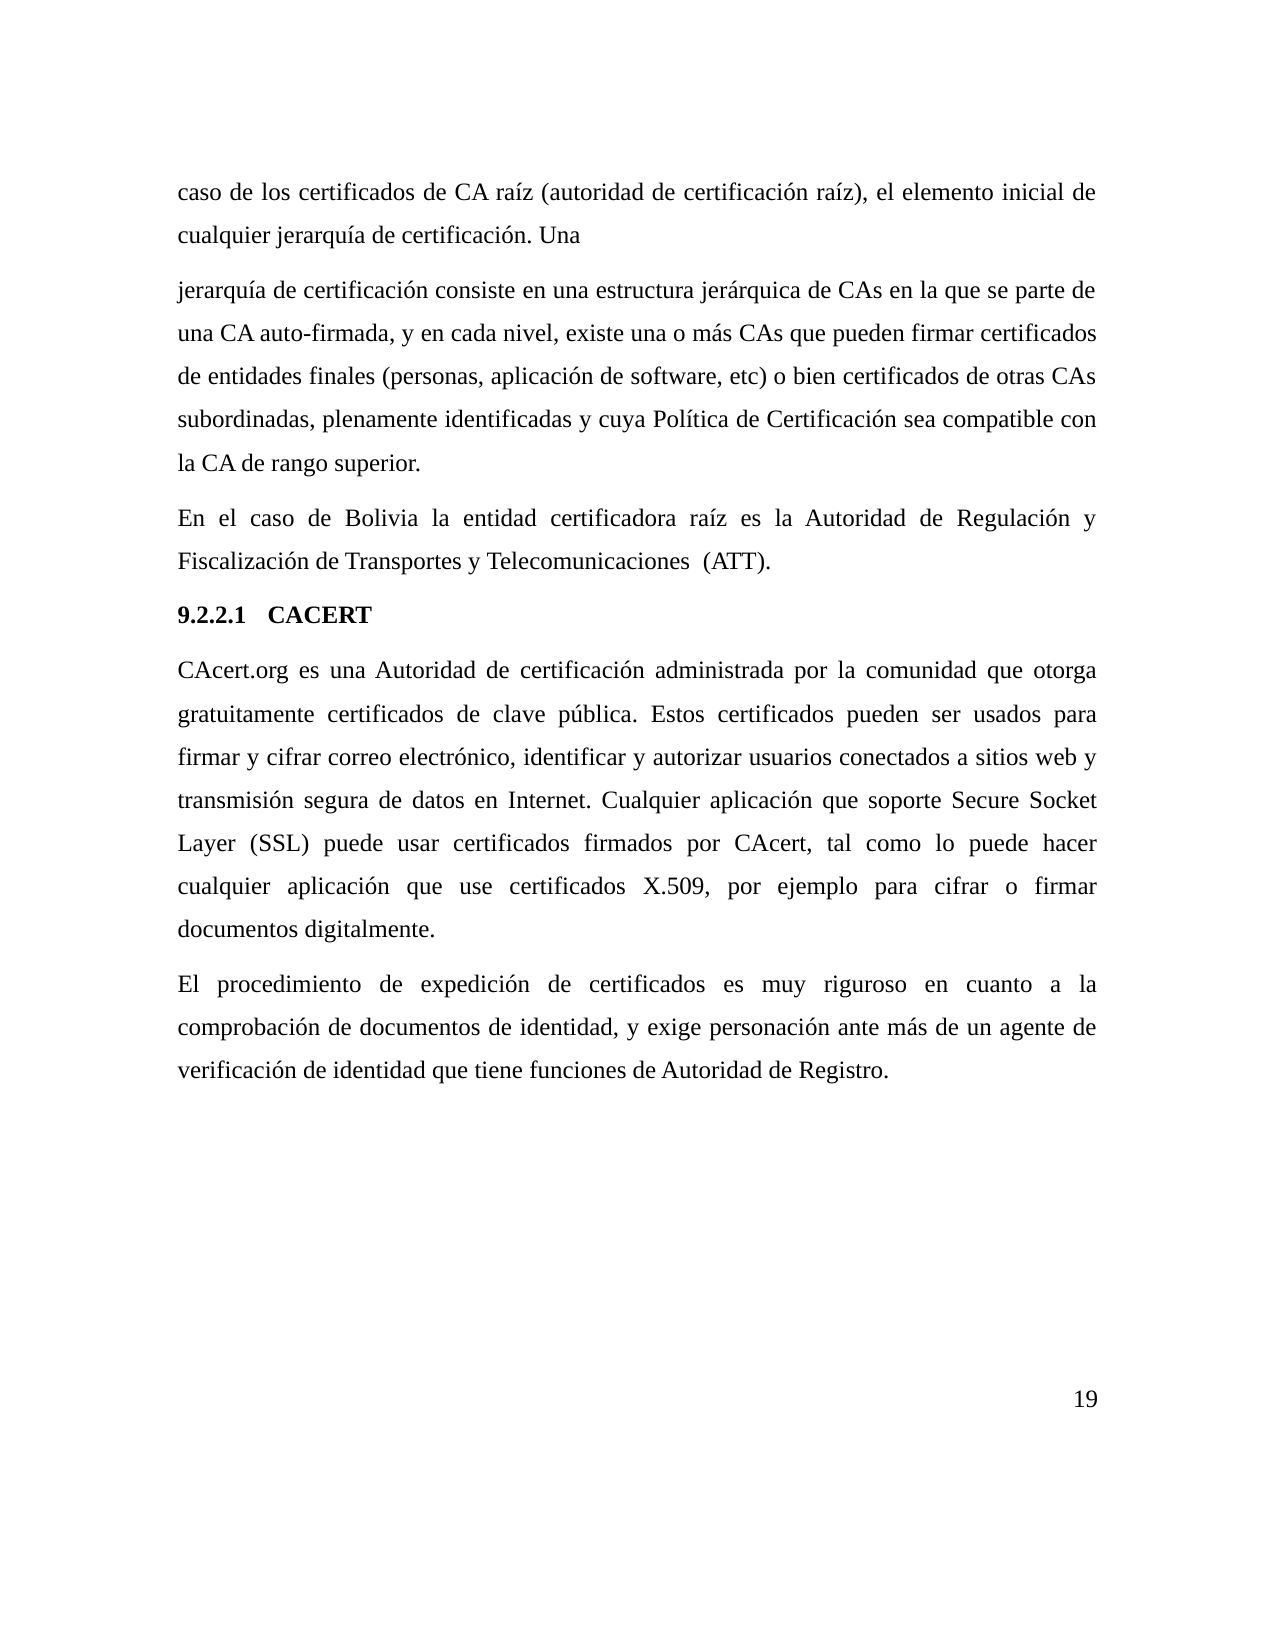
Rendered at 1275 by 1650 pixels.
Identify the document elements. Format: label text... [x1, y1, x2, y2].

text El procedimiento de expedición de certificados es muy riguroso en cuanto a la comprobación de documentos de identidad, y exige personación ante más de un agente de verificación de identidad que tiene funciones de Autoridad de Registro. [177, 969, 1098, 1084]
text jerarquía de certificación consiste en una estructura jerárquica de CAs en la que se parte de una CA auto-firmada, y en cada nivel, existe una o más CAs que pueden firmar certificados de entidades finales (personas, aplicación de software, etc) o bien certificados de otras CAs subordinadas, plenamente identificadas y cuya Política de Certificación sea compatible con la CA de rango superior. [177, 275, 1098, 476]
text caso de los certificados de CA raíz (autoridad de certificación raíz), el elemento inicial de cualquier jerarquía de certificación. Una [177, 177, 1098, 249]
text En el caso de Bolivia la entidad certificadora raíz es la Autoridad de Regulación y Fiscalización de Transportes y Telecomunicaciones (ATT). [177, 503, 1098, 574]
text CAcert.org es una Autoridad de certificación administrada por la comunidad que otorga gratuitamente certificados de clave pública. Estos certificados pueden ser usados para firmar y cifrar correo electrónico, identificar y autorizar usuarios conectados a sitios web y transmisión segura de datos en Internet. Cualquier aplicación que soporte Secure Socket Layer (SSL) puede usar certificados firmados por CAcert, tal como lo puede hacer cualquier aplicación que use certificados X.509, por ejemplo para cifrar o firmar documentos digitalmente. [177, 656, 1098, 943]
subtitle CACERT [177, 601, 1098, 629]
